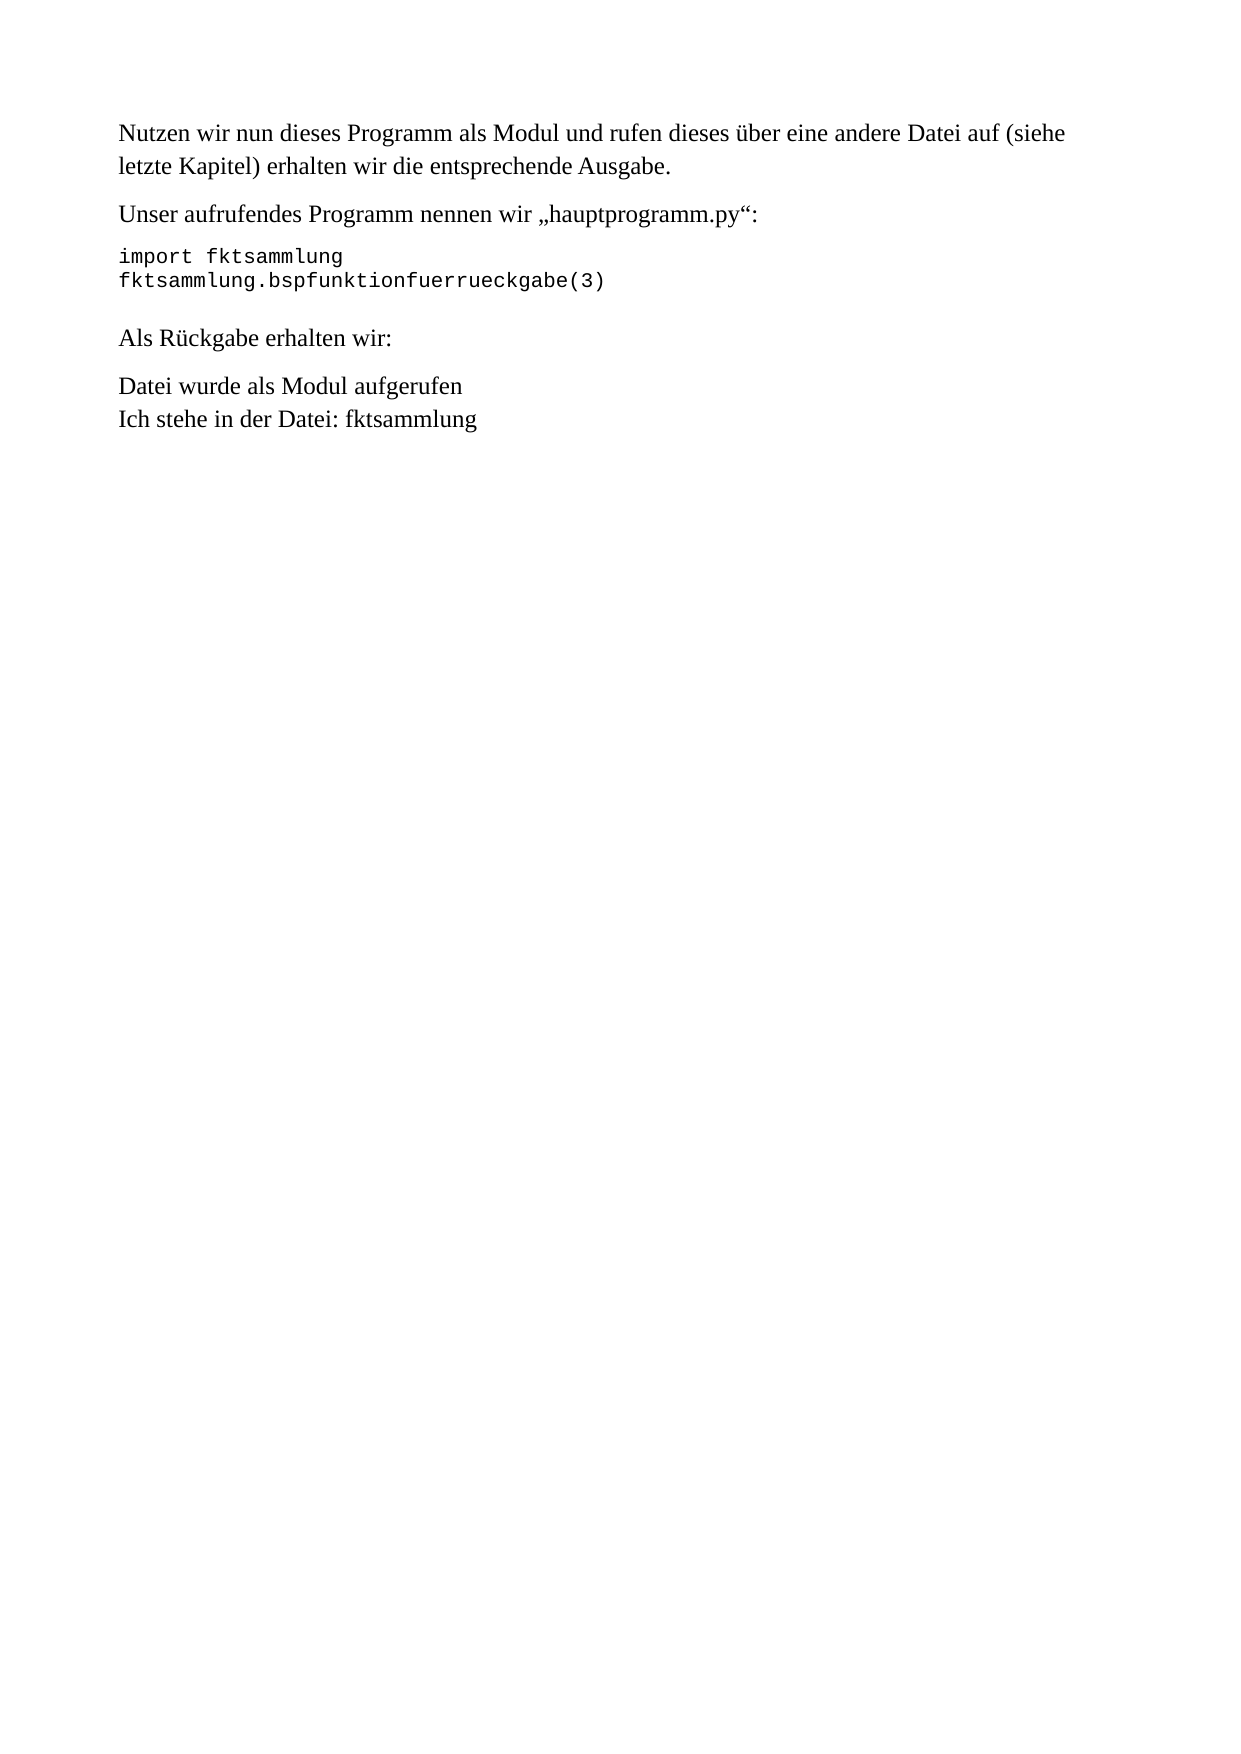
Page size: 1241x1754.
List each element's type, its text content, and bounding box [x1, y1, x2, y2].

text Unser aufrufendes Programm nennen wir „hauptprogramm.py“: [118, 199, 1122, 227]
text import fktsammlung [118, 246, 1122, 270]
text Nutzen wir nun dieses Programm als Modul und rufen dieses über eine andere Datei auf (siehe letzte Kapitel) erhalten wir die entsprechende Ausgabe. [118, 118, 1122, 180]
text Als Rückgabe erhalten wir: [118, 323, 1122, 352]
text fktsammlung.bspfunktionfuerrueckgabe(3) [118, 270, 1122, 294]
text Datei wurde als Modul aufgerufen Ich stehe in der Datei: fktsammlung [118, 371, 1122, 432]
